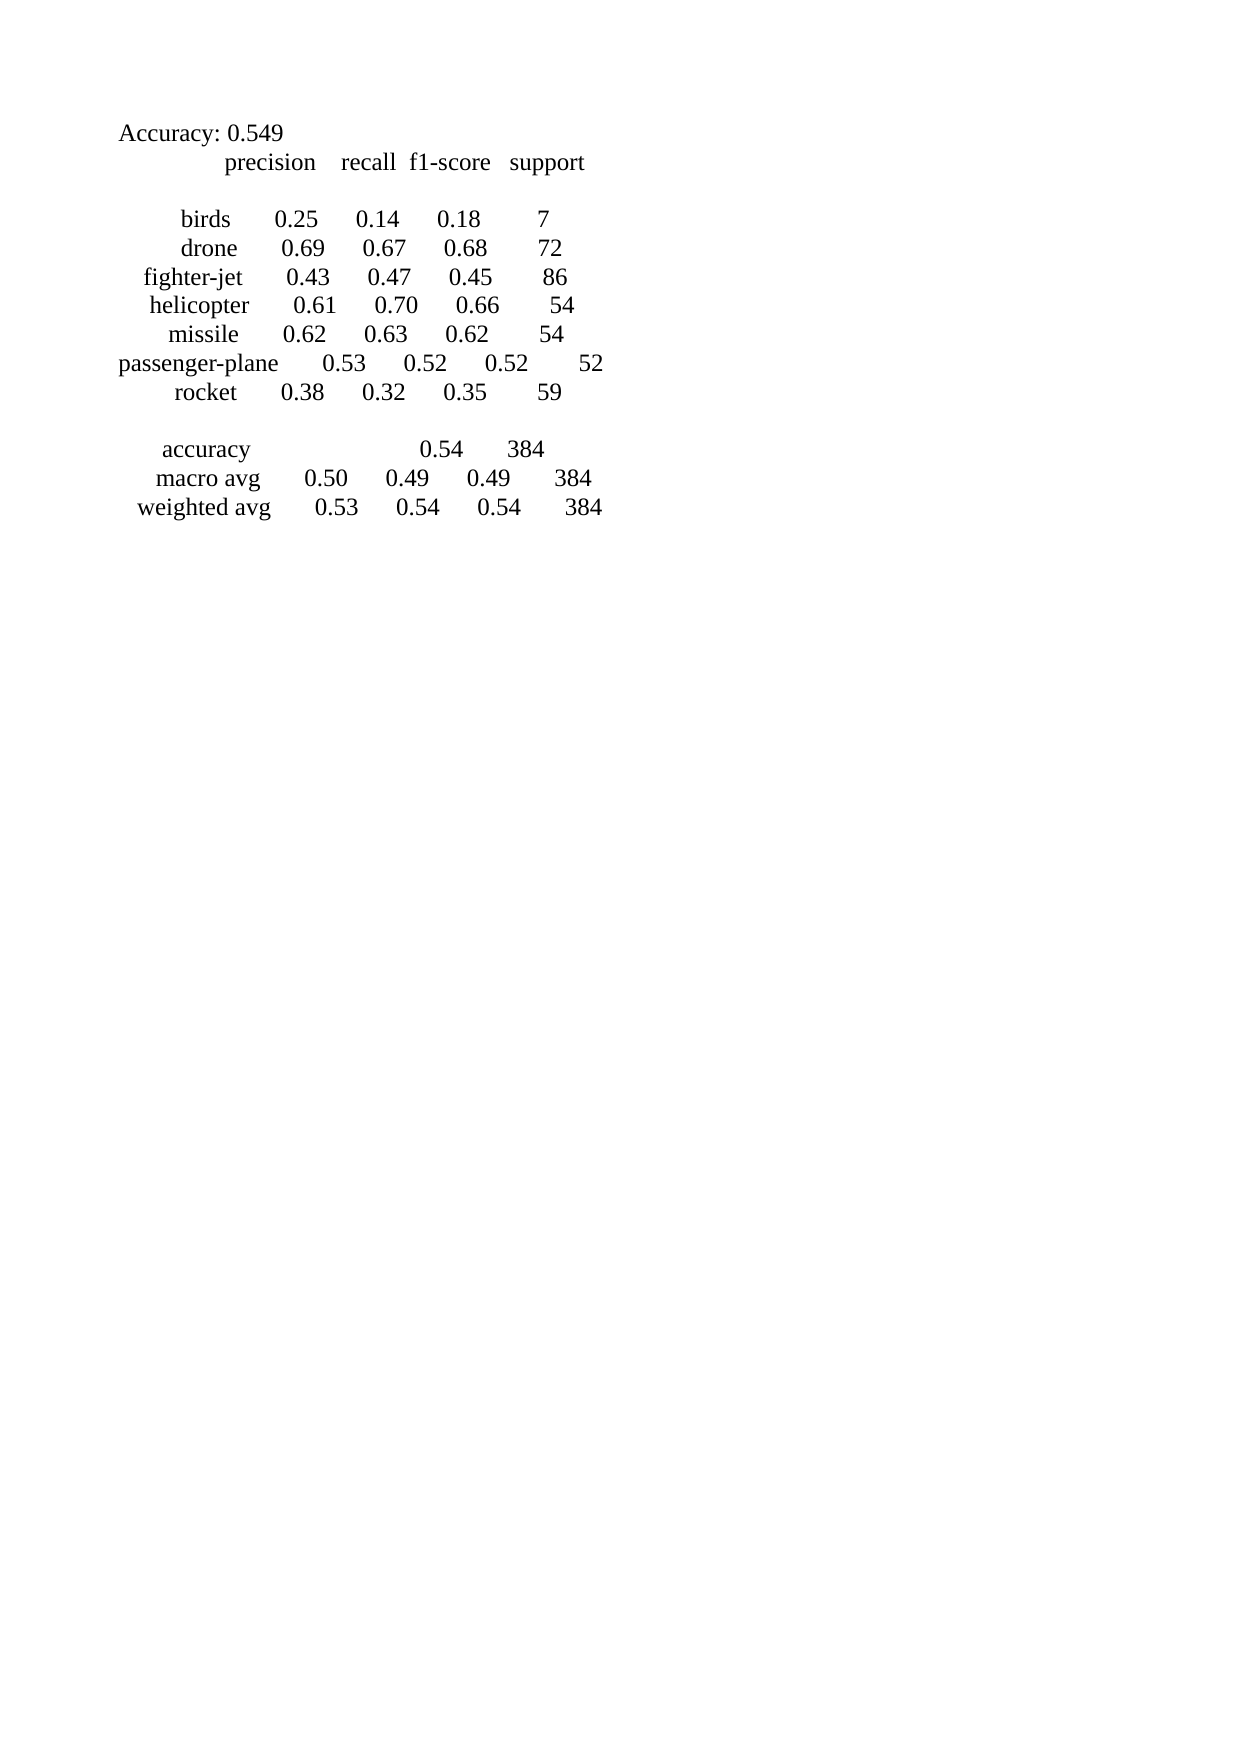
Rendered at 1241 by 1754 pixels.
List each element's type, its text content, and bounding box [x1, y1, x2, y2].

text macro avg 0.50 0.49 0.49 384 [118, 463, 1122, 492]
text rocket 0.38 0.32 0.35 59 [118, 377, 1122, 406]
text passenger-plane 0.53 0.52 0.52 52 [118, 348, 1122, 377]
text helicopter 0.61 0.70 0.66 54 [118, 291, 1122, 319]
text accuracy 0.54 384 [118, 434, 1122, 463]
text birds 0.25 0.14 0.18 7 [118, 204, 1122, 233]
text precision recall f1-score support [118, 147, 1122, 176]
text Accuracy: 0.549 [118, 118, 1122, 147]
text drone 0.69 0.67 0.68 72 [118, 233, 1122, 262]
text weighted avg 0.53 0.54 0.54 384 [118, 492, 1122, 521]
text missile 0.62 0.63 0.62 54 [118, 319, 1122, 348]
text fighter-jet 0.43 0.47 0.45 86 [118, 262, 1122, 291]
